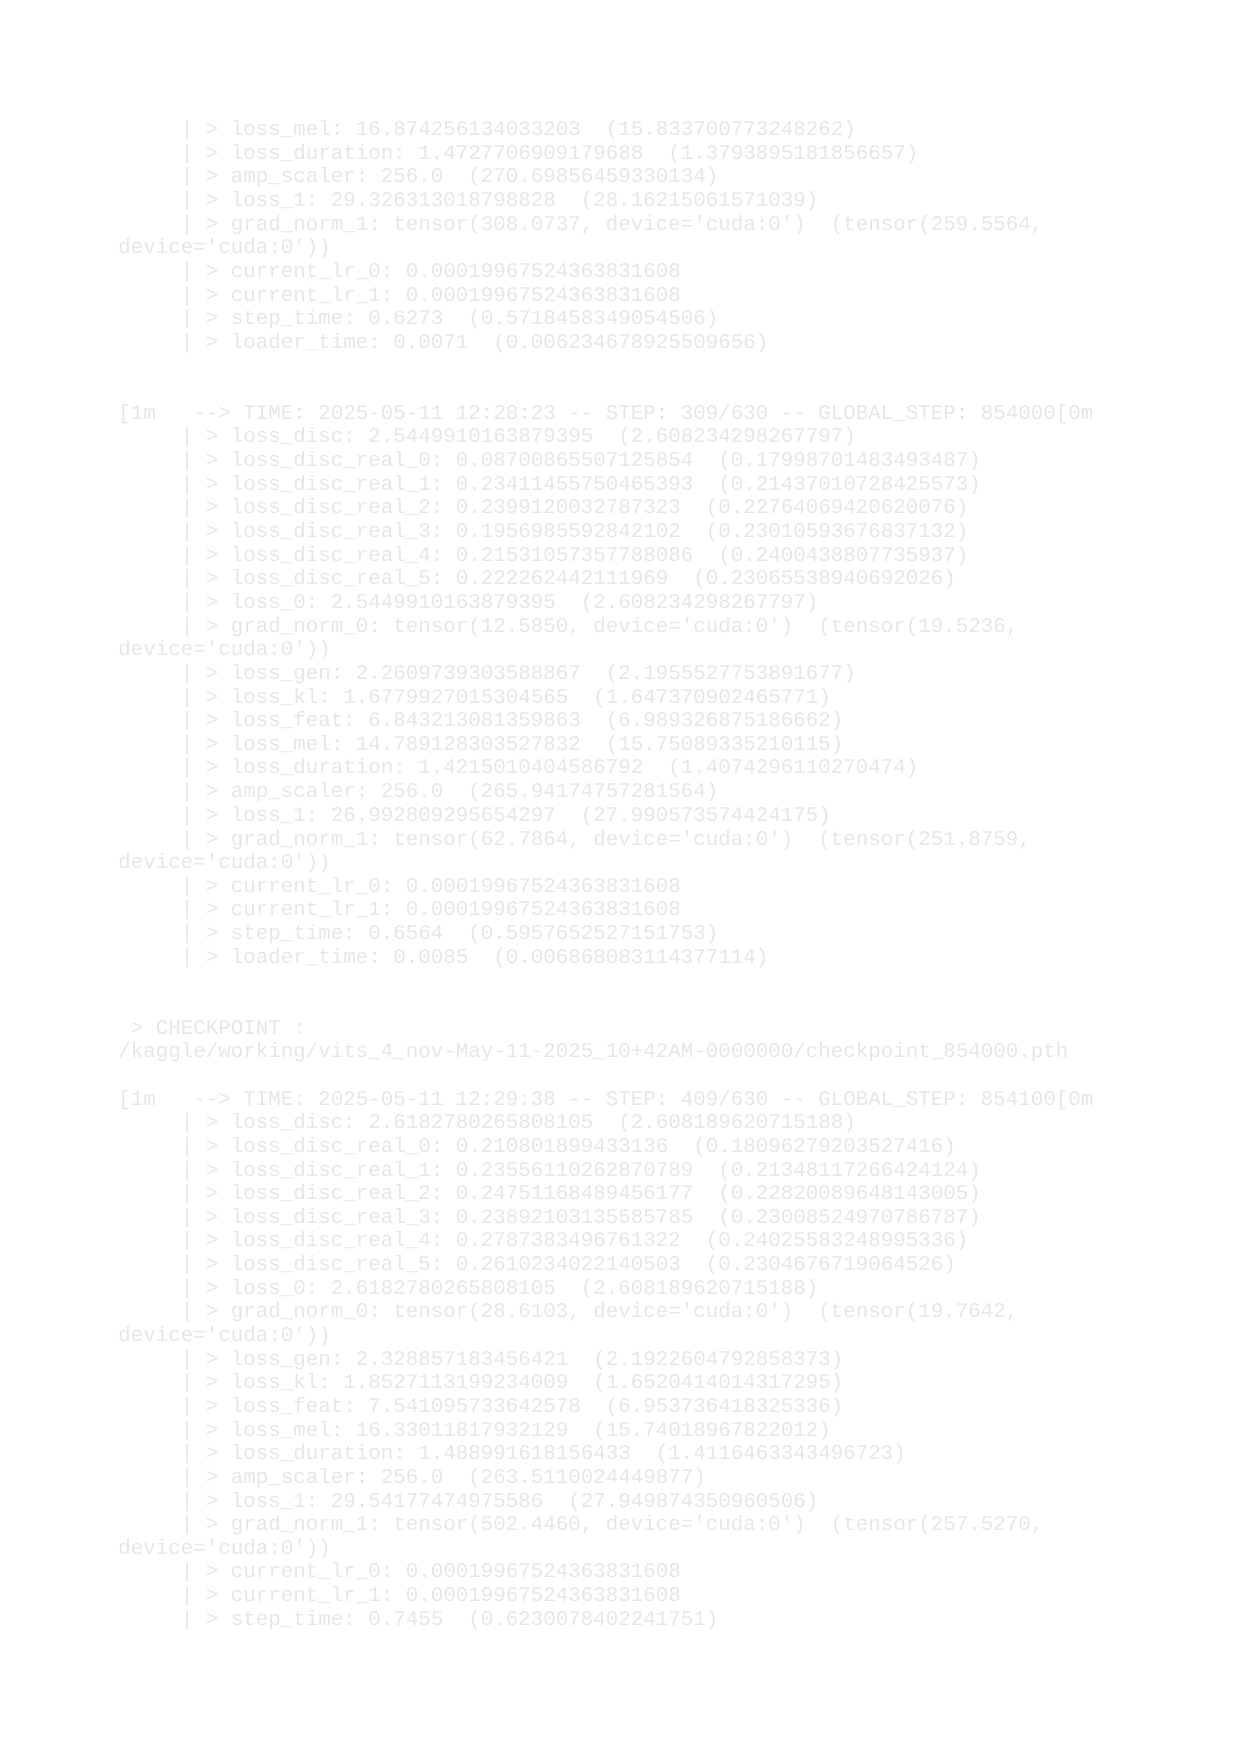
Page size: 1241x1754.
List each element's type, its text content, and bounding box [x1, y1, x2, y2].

text | > loss_mel: 16.874256134033203 (15.833700773248262) [118, 118, 1122, 142]
text | > current_lr_0: 0.00019967524363831608 [118, 260, 1122, 284]
text | > loss_feat: 6.843213081359863 (6.989326875186662) [118, 709, 1122, 733]
text | > loss_disc_real_1: 0.23556110262870789 (0.21348117266424124) [118, 1158, 1122, 1182]
text | > grad_norm_1: tensor(308.0737, device='cuda:0') (tensor(259.5564, device='cuda:0')) [118, 213, 1122, 260]
text | > loss_kl: 1.6779927015304565 (1.647370902465771) [118, 686, 1122, 709]
text | > loss_disc_real_2: 0.24751168489456177 (0.22820089648143005) [118, 1182, 1122, 1206]
text | > loss_1: 26.992809295654297 (27.990573574424175) [118, 804, 1122, 827]
text | > loss_disc_real_0: 0.210801899433136 (0.18096279203527416) [118, 1135, 1122, 1158]
text | > loss_disc_real_4: 0.21531057357788086 (0.2400438807735937) [118, 544, 1122, 567]
text | > amp_scaler: 256.0 (263.5110024449877) [118, 1466, 1122, 1489]
text | > loss_feat: 7.541095733642578 (6.953736418325336) [118, 1395, 1122, 1419]
text | > loss_0: 2.5449910163879395 (2.608234298267797) [118, 591, 1122, 615]
text | > amp_scaler: 256.0 (265.94174757281564) [118, 780, 1122, 804]
text | > loss_mel: 16.33011817932129 (15.74018967822012) [118, 1419, 1122, 1442]
text > CHECKPOINT : /kaggle/working/vits_4_nov-May-11-2025_10+42AM-0000000/checkpoint_854000.pth [118, 1017, 1122, 1064]
text [1m --> TIME: 2025-05-11 12:29:38 -- STEP: 409/630 -- GLOBAL_STEP: 854100[0m [118, 1088, 1122, 1111]
text | > loss_gen: 2.2609739303588867 (2.1955527753891677) [118, 662, 1122, 686]
text | > loss_disc_real_5: 0.222262442111969 (0.23065538940692026) [118, 567, 1122, 591]
text | > loss_disc_real_1: 0.23411455750465393 (0.21437010728425573) [118, 473, 1122, 496]
text [1m --> TIME: 2025-05-11 12:28:23 -- STEP: 309/630 -- GLOBAL_STEP: 854000[0m [118, 402, 1122, 426]
text | > amp_scaler: 256.0 (270.69856459330134) [118, 165, 1122, 189]
text | > loss_0: 2.6182780265808105 (2.608189620715188) [118, 1277, 1122, 1300]
text | > loss_1: 29.54177474975586 (27.949874350960506) [118, 1489, 1122, 1513]
text | > loss_duration: 1.4215010404586792 (1.4074296110270474) [118, 757, 1122, 780]
text | > loss_mel: 14.789128303527832 (15.75089335210115) [118, 733, 1122, 757]
text | > loss_disc_real_2: 0.2399120032787323 (0.22764069420620076) [118, 496, 1122, 520]
text | > loss_disc: 2.6182780265808105 (2.608189620715188) [118, 1111, 1122, 1135]
text | > loss_disc_real_4: 0.2787383496761322 (0.24025583248995336) [118, 1229, 1122, 1253]
text | > loader_time: 0.0085 (0.006868083114377114) [118, 946, 1122, 969]
text | > loss_disc_real_5: 0.2610234022140503 (0.2304676719064526) [118, 1253, 1122, 1277]
text | > grad_norm_0: tensor(12.5850, device='cuda:0') (tensor(19.5236, device='cuda:0')) [118, 615, 1122, 662]
text | > loss_kl: 1.8527113199234009 (1.6520414014317295) [118, 1371, 1122, 1395]
text | > loss_duration: 1.488991618156433 (1.4116463343496723) [118, 1442, 1122, 1466]
text | > current_lr_0: 0.00019967524363831608 [118, 1561, 1122, 1584]
text | > current_lr_1: 0.00019967524363831608 [118, 898, 1122, 922]
text | > loss_disc_real_3: 0.23892103135585785 (0.23008524970786787) [118, 1206, 1122, 1229]
text | > current_lr_1: 0.00019967524363831608 [118, 284, 1122, 307]
text | > current_lr_0: 0.00019967524363831608 [118, 875, 1122, 898]
text | > loss_disc: 2.5449910163879395 (2.608234298267797) [118, 426, 1122, 449]
text | > loss_1: 29.326313018798828 (28.16215061571039) [118, 189, 1122, 213]
text | > grad_norm_1: tensor(502.4460, device='cuda:0') (tensor(257.5270, device='cuda:0')) [118, 1513, 1122, 1561]
text | > grad_norm_0: tensor(28.6103, device='cuda:0') (tensor(19.7642, device='cuda:0')) [118, 1300, 1122, 1348]
text | > current_lr_1: 0.00019967524363831608 [118, 1584, 1122, 1608]
text | > loss_disc_real_3: 0.1956985592842102 (0.23010593676837132) [118, 520, 1122, 544]
text | > step_time: 0.6273 (0.5718458349054506) [118, 307, 1122, 331]
text | > loader_time: 0.0071 (0.006234678925509656) [118, 331, 1122, 354]
text | > loss_disc_real_0: 0.08700865507125854 (0.17998701483493487) [118, 449, 1122, 473]
text | > step_time: 0.7455 (0.6230078402241751) [118, 1608, 1122, 1631]
text | > loss_gen: 2.328857183456421 (2.1922604792858373) [118, 1348, 1122, 1371]
text | > loss_duration: 1.4727706909179688 (1.3793895181856657) [118, 142, 1122, 165]
text | > step_time: 0.6564 (0.5957652527151753) [118, 922, 1122, 946]
text | > grad_norm_1: tensor(62.7864, device='cuda:0') (tensor(251.8759, device='cuda:0')) [118, 827, 1122, 875]
